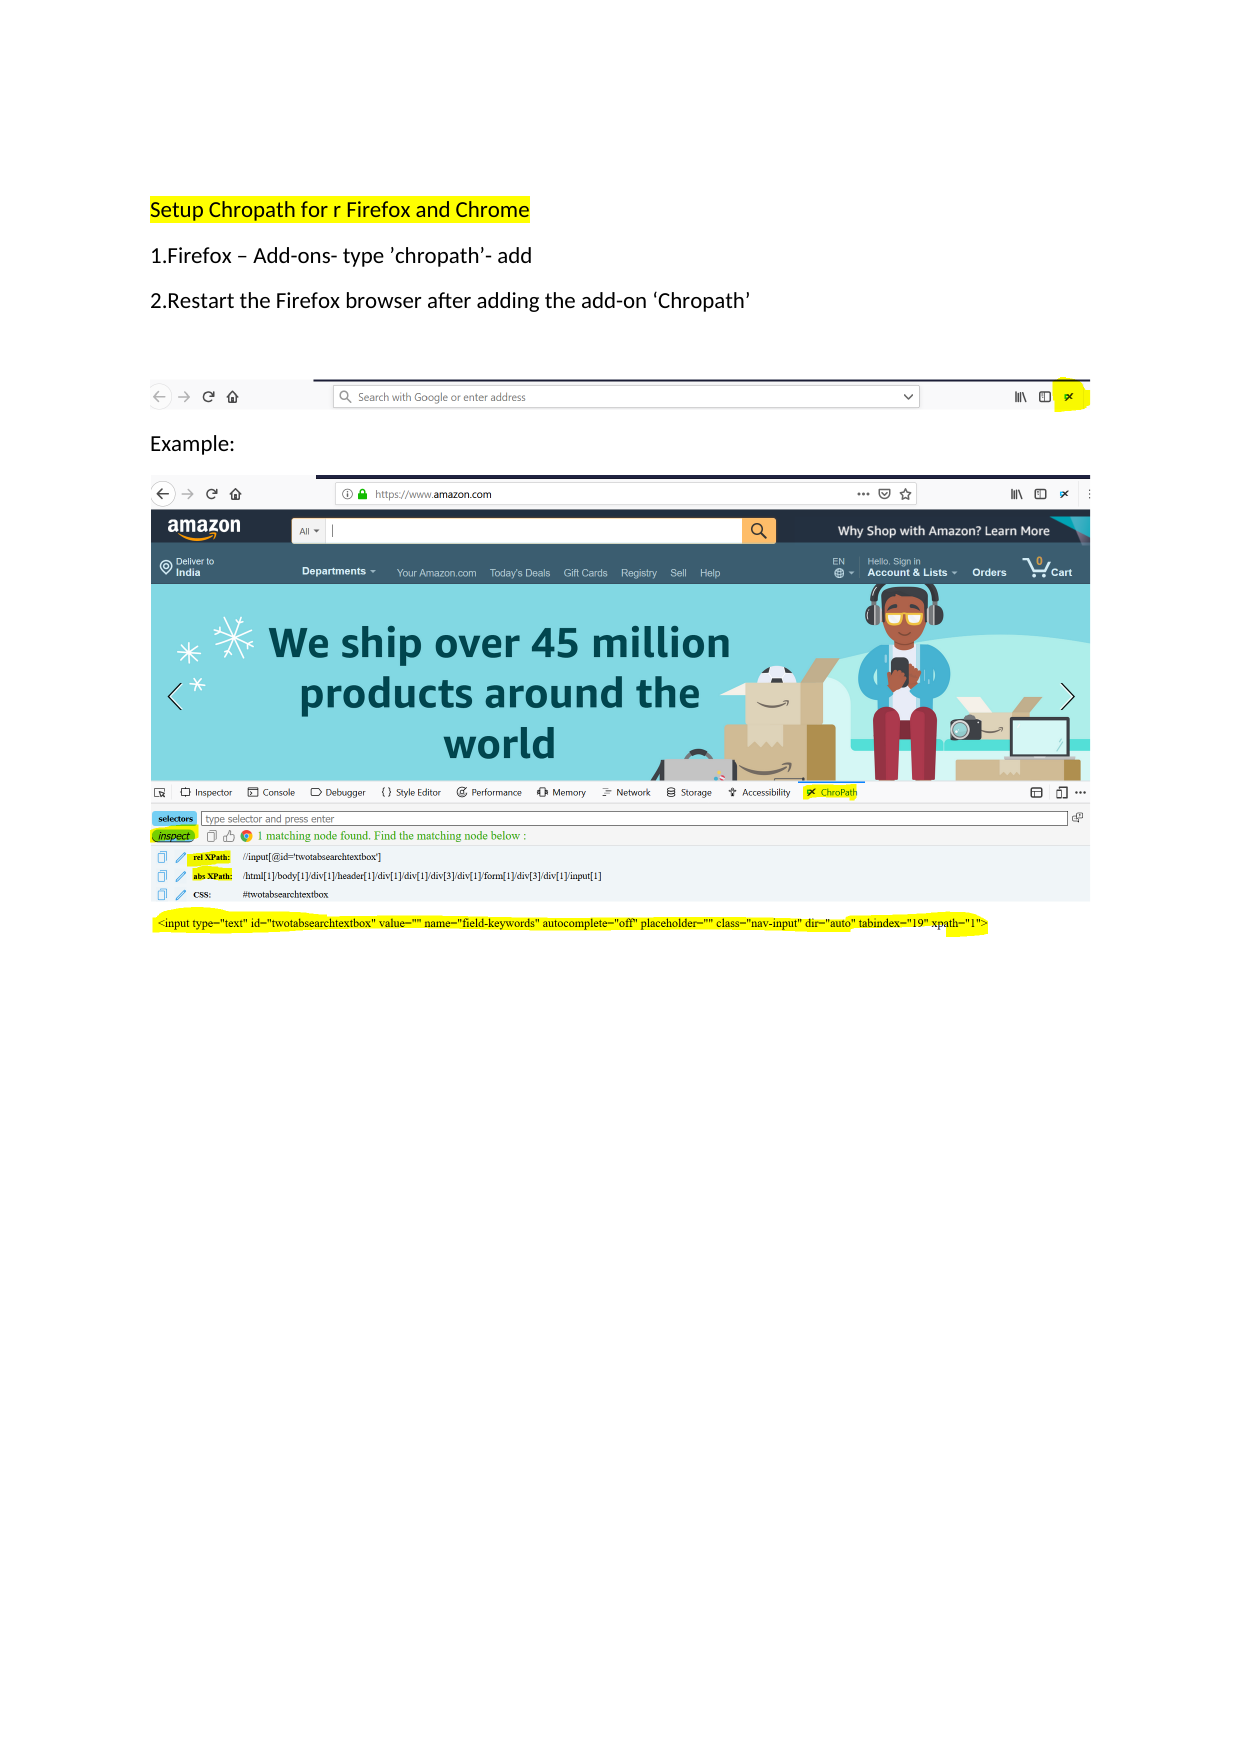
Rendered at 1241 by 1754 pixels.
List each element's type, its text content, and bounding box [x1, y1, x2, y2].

text Setup Chropath for r Firefox and Chrome [150, 196, 1090, 223]
text 2.Restart the Firefox browser after adding the add-on ‘Chropath’ [150, 287, 1090, 314]
text Example: [150, 429, 1090, 457]
text 1.Firefox – Add-ons- type ’chropath’- add [150, 241, 1090, 269]
